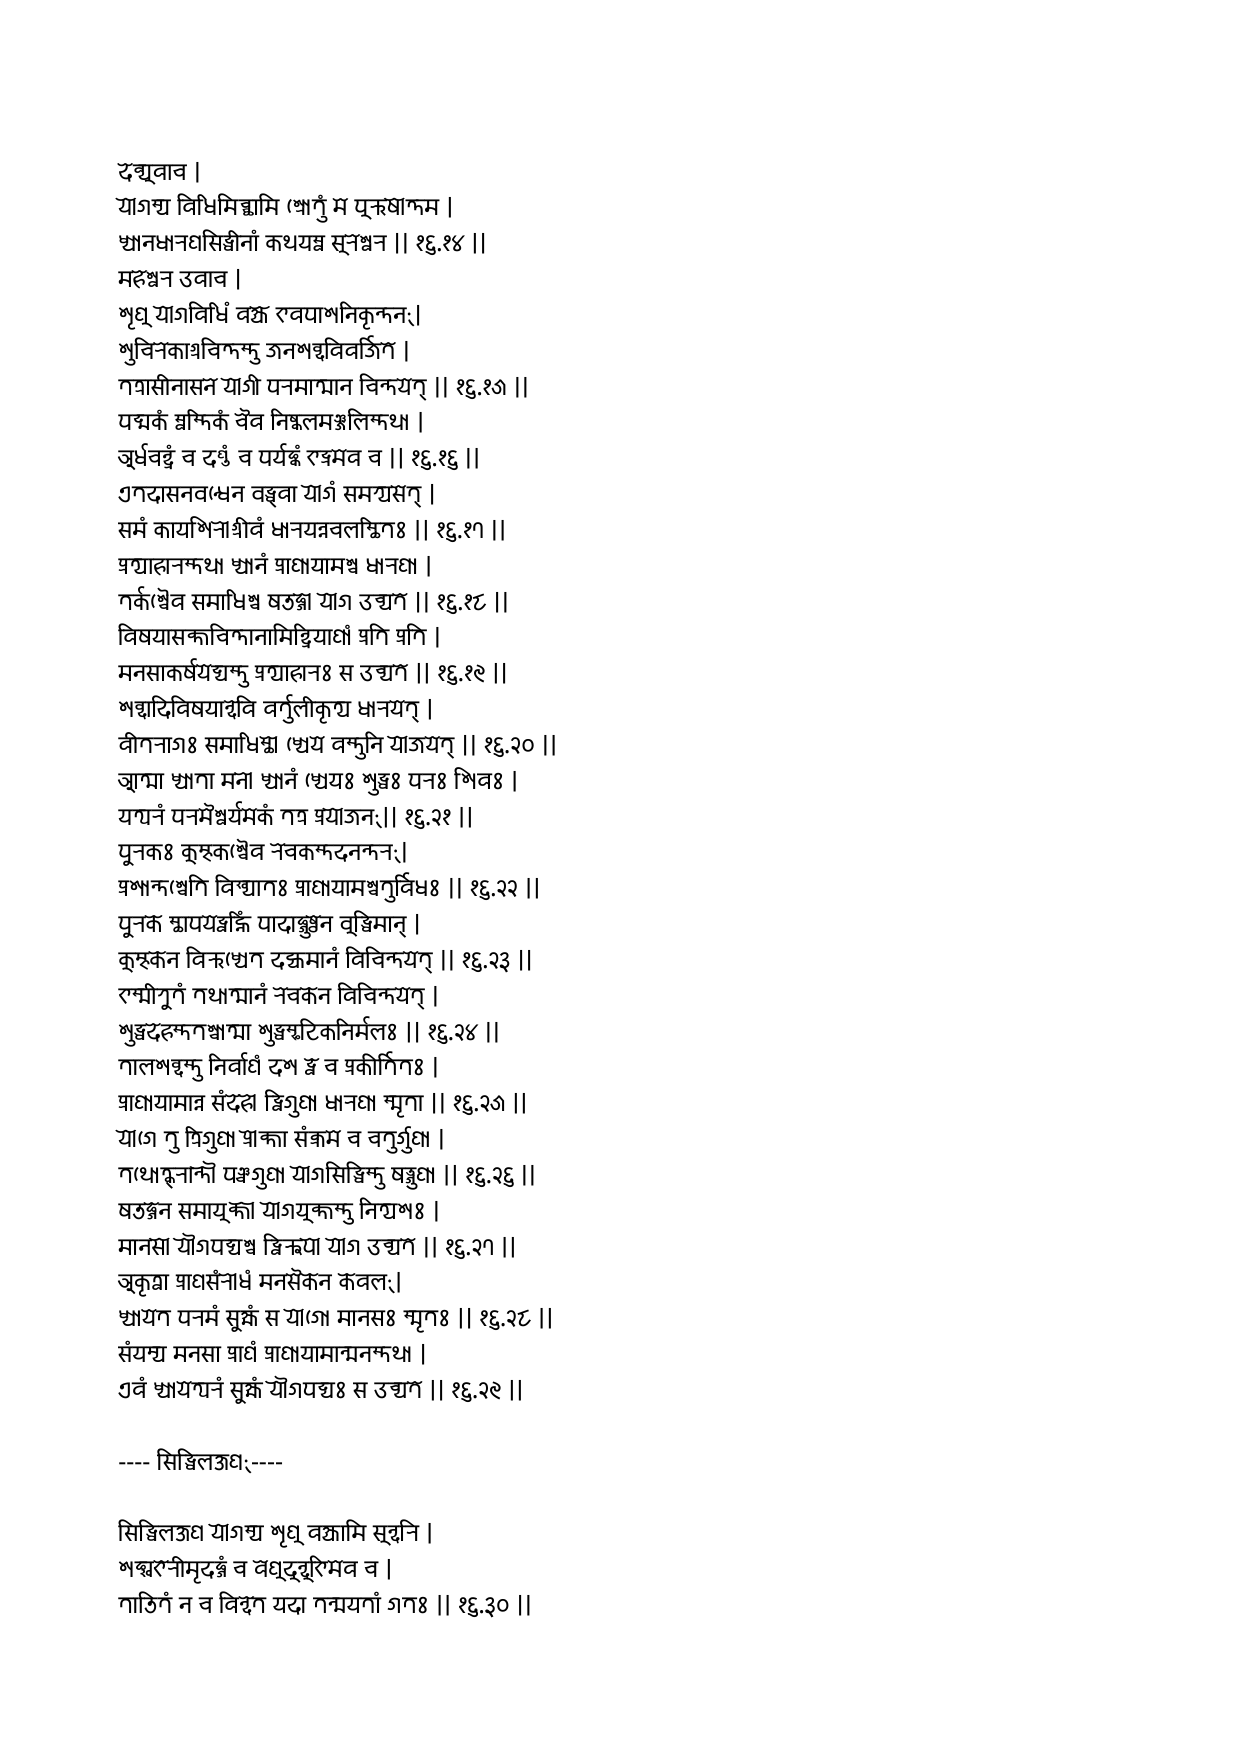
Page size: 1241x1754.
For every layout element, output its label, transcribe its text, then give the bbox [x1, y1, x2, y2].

text 𑐟𑐟𑑂𑐬𑐵𑐳𑐷𑐣𑐵𑐳𑐣𑐾 𑐫𑑀𑐐𑐷 𑐥𑐬𑐩𑐵𑐟𑑂𑐩𑐵𑐣 𑐔𑐶𑐣𑑂𑐟𑐫𑐾𑐟𑑂 𑑋𑑋 𑑑𑑖.𑑑𑑕 𑑋𑑋 [118, 369, 1122, 405]
text 𑐟𑐠𑑀𑐟𑑂𑐎𑑂𑐬𑐵𑐣𑑂𑐟𑑁 𑐥𑐘𑑂𑐔𑐐𑐸𑐞𑐵 𑐫𑑀𑐐𑐳𑐶𑐡𑑂𑐢𑐶𑐳𑑂𑐟𑐸 𑐲𑐜𑑂𑐐𑐸𑐞𑐵 𑑋𑑋 𑑑𑑖.𑑒𑑖 𑑋𑑋 [118, 1157, 1122, 1193]
text 𑐫𑑀𑐐𑐳𑑂𑐫 𑐰𑐶𑐢𑐶𑐩𑐶𑐔𑑂𑐕𑐵𑐩𑐶 𑐱𑑂𑐬𑑀𑐟𑐸𑑄 𑐩𑐾 𑐥𑐸𑐬𑐸𑐲𑑀𑐟𑑂𑐟𑐩 𑑋 [118, 190, 1122, 226]
text 𑐥𑑂𑐬𑐱𑐵𑐣𑑂𑐟𑐱𑑂𑐔𑐾𑐟𑐶 𑐰𑐶𑐏𑑂𑐫𑐵𑐟𑑅 𑐥𑑂𑐬𑐵𑐞𑐵𑐫𑐵𑐩𑐱𑑂𑐔𑐟𑐸𑐬𑑂𑐰𑐶𑐢𑑅 𑑋𑑋 𑑑𑑖.𑑒𑑒 𑑋𑑋 [118, 871, 1122, 906]
text 𑐱𑐒𑑂𑐏𑐨𑐾𑐬𑐷𑐩𑐺𑐡𑐒𑑂𑐐𑑄 𑐔 𑐰𑐾𑐞𑐸𑐡𑐸𑐣𑑂𑐡𑐸𑐨𑐶𑐩𑐾𑐰 𑐔 𑑋 [118, 1551, 1122, 1587]
text 𑐨𑐳𑑂𑐩𑐷𑐨𑐹𑐟𑑄 𑐟𑐠𑐵𑐟𑑂𑐩𑐵𑐣𑑄 𑐬𑐾𑐔𑐎𑐾𑐣 𑐰𑐶𑐔𑐶𑐣𑑂𑐟𑐫𑐾𑐟𑑂 𑑋 [118, 978, 1122, 1014]
text 𑐥𑑂𑐬𑐟𑑂𑐫𑐵𑐴𑐵𑐬𑐳𑑂𑐟𑐠𑐵 𑐢𑑂𑐫𑐵𑐣𑑄 𑐥𑑂𑐬𑐵𑐞𑐵𑐫𑐵𑐩𑐱𑑂𑐔 𑐢𑐵𑐬𑐞𑐵 𑑋 [118, 548, 1122, 584]
text 𑐫𑑀𑐐𑐾 𑐟𑐸 𑐟𑑂𑐬𑐶𑐐𑐸𑐞𑐵 𑐥𑑂𑐬𑑀𑐎𑑂𑐟𑐵 𑐳𑑄𑐎𑑂𑐬𑐩𑐾 𑐔 𑐔𑐟𑐸𑐬𑑂𑐐𑐸𑐞𑐵 𑑋 [118, 1121, 1122, 1157]
text 𑐫𑐟𑑂𑐥𑐬𑑄 𑐥𑐬𑐩𑐿𑐱𑑂𑐰𑐬𑑂𑐫𑐩𑐾𑐎𑑄 𑐟𑐟𑑂𑐬 𑐥𑑂𑐬𑐫𑑀𑐖𑐣𑑈𑑋𑑋 𑑑𑑖.𑑒𑑑 𑑋𑑋 [118, 799, 1122, 835]
text 𑐩𑐵𑐣𑐳𑑀 𑐫𑑁𑐐𑐥𑐡𑑂𑐫𑐱𑑂𑐔 𑐡𑑂𑐰𑐶𑐬𑐹𑐥𑑀 𑐫𑑀𑐐 𑐄𑐔𑑂𑐫𑐟𑐾 𑑋𑑋 𑑑𑑖.𑑒𑑗 𑑋𑑋 [118, 1229, 1122, 1265]
text 𑐀𑐬𑑂𑐢𑐔𑐣𑑂𑐡𑑂𑐬𑑄 𑐔 𑐡𑐞𑑂𑐜𑑄 𑐔 𑐥𑐬𑑂𑐫𑐒𑑂𑐎𑑄 𑐨𑐡𑑂𑐬𑐩𑐾𑐰 𑐔 𑑋𑑋 𑑑𑑖.𑑑𑑖 𑑋𑑋 [118, 441, 1122, 476]
text ---- 𑐳𑐶𑐡𑑂𑐢𑐶𑐮𑐎𑑂𑐲𑐞𑑈---- [118, 1444, 1122, 1480]
text 𑐱𑐺𑐞𑐸 𑐫𑑀𑐐𑐰𑐶𑐢𑐶𑑄 𑐰𑐎𑑂𑐲𑑂𑐫𑐾 𑐨𑐰𑐥𑐵𑐱𑐣𑐶𑐎𑐺𑐣𑑂𑐟𑐣𑑈𑑋 [118, 297, 1122, 333]
text 𑐳𑐶𑐡𑑂𑐢𑐶𑐮𑐎𑑂𑐲𑐞 𑐫𑑀𑐐𑐳𑑂𑐫 𑐱𑐺𑐞𑐸 𑐰𑐎𑑂𑐲𑑂𑐫𑐵𑐩𑐶 𑐳𑐸𑐣𑑂𑐡𑐬𑐶 𑑋 [118, 1516, 1122, 1551]
text 𑐥𑐡𑑂𑐩𑐎𑑄 𑐳𑑂𑐰𑐳𑑂𑐟𑐶𑐎𑑄 𑐔𑐿𑐰 𑐣𑐶𑐲𑑂𑐎𑐮𑐩𑐘𑑂𑐖𑐮𑐶𑐳𑑂𑐟𑐠𑐵 𑑋 [118, 405, 1122, 441]
text 𑐊𑐟𑐡𑐵𑐳𑐣𑐧𑐣𑑂𑐢𑐾𑐣 𑐧𑐡𑑂𑐢𑑂𑐰𑐵 𑐫𑑀𑐐𑑄 𑐳𑐩𑐨𑑂𑐫𑐳𑐾𑐟𑑂 𑑋 [118, 476, 1122, 512]
text 𑐱𑐸𑐡𑑂𑐢𑐡𑐾𑐴𑐳𑑂𑐟𑐟𑐱𑑂𑐔𑐵𑐟𑑂𑐩𑐵 𑐱𑐸𑐡𑑂𑐢𑐳𑑂𑐦𑐚𑐶𑐎𑐣𑐶𑐬𑑂𑐩𑐮𑑅 𑑋𑑋 𑑑𑑖.𑑒𑑔 𑑋𑑋 [118, 1014, 1122, 1050]
text 𑐳𑐩𑑄 𑐎𑐵𑐫𑐱𑐶𑐬𑑀𑐐𑑂𑐬𑐷𑐰𑑄 𑐢𑐵𑐬𑐫𑐣𑑂𑐣𑐔𑐮𑐳𑑂𑐠𑐶𑐟𑑅 𑑋𑑋 𑑑𑑖.𑑑𑑗 𑑋𑑋 [118, 512, 1122, 548]
text 𑐩𑐴𑐾𑐱𑑂𑐰𑐬 𑐄𑐰𑐵𑐔 𑑋 [118, 261, 1122, 297]
text 𑐀𑐎𑐺𑐟𑑂𑐰𑐵 𑐥𑑂𑐬𑐵𑐞𑐳𑑄𑐬𑑀𑐢𑑄 𑐩𑐣𑐳𑐿𑐎𑐾𑐣 𑐎𑐾𑐰𑐮𑑈𑑋 [118, 1265, 1122, 1301]
text 𑐰𑐷𑐟𑐬𑐵𑐐𑑅 𑐳𑐩𑐵𑐢𑐶𑐳𑑂𑐠𑑀 𑐢𑑂𑐫𑐾𑐫𑐾 𑐰𑐳𑑂𑐟𑐸𑐣𑐶 𑐫𑑀𑐖𑐫𑐾𑐟𑑂 𑑋𑑋 𑑑𑑖.𑑒𑑐 𑑋𑑋 [118, 727, 1122, 763]
text 𑐡𑐾𑐰𑑂𑐫𑐸𑐰𑐵𑐔 𑑋 [118, 154, 1122, 190]
text 𑐱𑐧𑑂𑐡𑐵𑐡𑐶𑐰𑐶𑐲𑐫𑐵𑐣𑑂𑐡𑐾𑐰𑐶 𑐰𑐬𑑂𑐟𑐸𑐮𑐷𑐎𑐺𑐟𑑂𑐫 𑐢𑐵𑐬𑐫𑐾𑐟𑑂 𑑋 [118, 691, 1122, 727]
text 𑐁𑐟𑑂𑐩𑐵 𑐢𑑂𑐫𑐵𑐟𑐵 𑐩𑐣𑑀 𑐢𑑂𑐫𑐵𑐣𑑄 𑐢𑑂𑐫𑐾𑐫𑑅 𑐱𑐸𑐡𑑂𑐢𑑅 𑐥𑐬𑑅 𑐱𑐶𑐰𑑅 𑑋 [118, 763, 1122, 799]
text 𑐢𑑂𑐫𑐵𑐫𑐾𑐟 𑐥𑐬𑐩𑑄 𑐳𑐹𑐎𑑂𑐲𑑂𑐩𑑄 𑐳 𑐫𑑀𑐐𑑀 𑐩𑐵𑐣𑐳𑑅 𑐳𑑂𑐩𑐺𑐟𑑅 𑑋𑑋 𑑑𑑖.𑑒𑑘 𑑋𑑋 [118, 1301, 1122, 1336]
text 𑐟𑐬𑑂𑐎𑐱𑑂𑐔𑐿𑐰 𑐳𑐩𑐵𑐢𑐶𑐱𑑂𑐔 𑐲𑐜𑐒𑑂𑐐𑑀 𑐫𑑀𑐐 𑐄𑐔𑑂𑐫𑐟𑐾 𑑋𑑋 𑑑𑑖.𑑑𑑘 𑑋𑑋 [118, 584, 1122, 620]
text 𑐥𑑂𑐬𑐵𑐞𑐵𑐫𑐵𑐩𑐵𑐣𑑂𑐣 𑐳𑑄𑐡𑐾𑐴𑑀 𑐡𑑂𑐰𑐶𑐐𑐸𑐞𑐵 𑐢𑐵𑐬𑐞𑐵 𑐳𑑂𑐩𑐺𑐟𑐵 𑑋𑑋 𑑑𑑖.𑑒𑑕 𑑋𑑋 [118, 1086, 1122, 1121]
text 𑐳𑑄𑐫𑐩𑑂𑐫 𑐩𑐣𑐳𑐵 𑐥𑑂𑐬𑐵𑐞𑑄 𑐥𑑂𑐬𑐵𑐞𑐵𑐫𑐵𑐩𑐵𑐣𑑂𑐩𑐣𑐳𑑂𑐟𑐠𑐵 𑑋 [118, 1336, 1122, 1372]
text 𑐱𑐸𑐔𑐶𑐬𑐾𑐎𑐵𑐐𑑂𑐬𑐔𑐶𑐟𑑂𑐟𑐳𑑂𑐟𑐸 𑐖𑐣𑐱𑐧𑑂𑐡𑐰𑐶𑐰𑐬𑑂𑐖𑐶𑐟𑐾 𑑋 [118, 333, 1122, 369]
text 𑐰𑐶𑐲𑐫𑐵𑐳𑐎𑑂𑐟𑐔𑐶𑐟𑑂𑐟𑐵𑐣𑐵𑐩𑐶𑐣𑑂𑐡𑑂𑐬𑐶𑐫𑐵𑐞𑐵𑑄 𑐥𑑂𑐬𑐟𑐶 𑐥𑑂𑐬𑐟𑐶 𑑋 [118, 620, 1122, 656]
text 𑐟𑐵𑐜𑐶𑐟𑑄 𑐣 𑐔 𑐰𑐶𑐣𑑂𑐡𑐾𑐟 𑐫𑐡𑐵 𑐟𑐣𑑂𑐩𑐫𑐟𑐵𑑄 𑐐𑐟𑑅 𑑋𑑋 𑑑𑑖.𑑓𑑐 𑑋𑑋 [118, 1587, 1122, 1623]
text 𑐩𑐣𑐳𑐵𑐎𑐬𑑂𑐲𑐫𑐾𑐡𑑂𑐫𑐳𑑂𑐟𑐸 𑐥𑑂𑐬𑐟𑑂𑐫𑐵𑐴𑐵𑐬𑑅 𑐳 𑐄𑐔𑑂𑐫𑐟𑐾 𑑋𑑋 𑑑𑑖.𑑑𑑙 𑑋𑑋 [118, 656, 1122, 691]
text 𑐲𑐜𑐒𑑂𑐐𑐾𑐣 𑐳𑐩𑐵𑐫𑐸𑐎𑑂𑐟𑑀 𑐫𑑀𑐐𑐫𑐸𑐎𑑂𑐟𑐳𑑂𑐟𑐸 𑐣𑐶𑐟𑑂𑐫𑐱𑑅 𑑋 [118, 1193, 1122, 1229]
text 𑐟𑐵𑐮𑐱𑐧𑑂𑐡𑐳𑑂𑐟𑐸 𑐣𑐶𑐬𑑂𑐰𑐵𑐞𑑄 𑐡𑐱 𑐡𑑂𑐰𑐾 𑐔 𑐥𑑂𑐬𑐎𑐷𑐬𑑂𑐟𑐶𑐟𑑅 𑑋 [118, 1050, 1122, 1086]
text 𑐊𑐰𑑄 𑐢𑑂𑐫𑐵𑐫𑐾𑐟𑑂𑐥𑐬𑑄 𑐳𑐹𑐎𑑂𑐲𑑂𑐩𑑄 𑐫𑑁𑐐𑐥𑐡𑑂𑐫𑑅 𑐳 𑐄𑐔𑑂𑐫𑐟𑐾 𑑋𑑋 𑑑𑑖.𑑒𑑙 𑑋𑑋 [118, 1372, 1122, 1408]
text 𑐎𑐸𑐩𑑂𑐨𑐎𑐾𑐣 𑐰𑐶𑐬𑐸𑐢𑑂𑐫𑐾𑐟 𑐡𑐴𑑂𑐫𑐩𑐵𑐣𑑄 𑐰𑐶𑐔𑐶𑐣𑑂𑐟𑐫𑐾𑐟𑑂 𑑋𑑋 𑑑𑑖.𑑒𑑓 𑑋𑑋 [118, 942, 1122, 978]
text 𑐥𑐹𑐬𑐎𑐾 𑐳𑑂𑐠𑐵𑐥𑐫𑐾𑐡𑑂𑐰𑐴𑑂𑐣𑐶𑑄 𑐥𑐵𑐡𑐵𑐒𑑂𑐐𑐸𑐲𑑂𑐛𑐾𑐣 𑐧𑐸𑐡𑑂𑐢𑐶𑐩𑐵𑐣𑑂 𑑋 [118, 906, 1122, 942]
text 𑐢𑑂𑐫𑐵𑐣𑐢𑐵𑐬𑐞𑐳𑐶𑐡𑑂𑐢𑐷𑐣𑐵𑑄 𑐎𑐠𑐫𑐳𑑂𑐰 𑐳𑐸𑐬𑐾𑐱𑑂𑐰𑐬 𑑋𑑋 𑑑𑑖.𑑑𑑔 𑑋𑑋 [118, 226, 1122, 261]
text 𑐥𑐹𑐬𑐎𑑅 𑐎𑐸𑐩𑑂𑐨𑐎𑐱𑑂𑐔𑐿𑐰 𑐬𑐾𑐔𑐎𑐳𑑂𑐟𑐡𑐣𑐣𑑂𑐟𑐬𑑈𑑋 [118, 835, 1122, 871]
